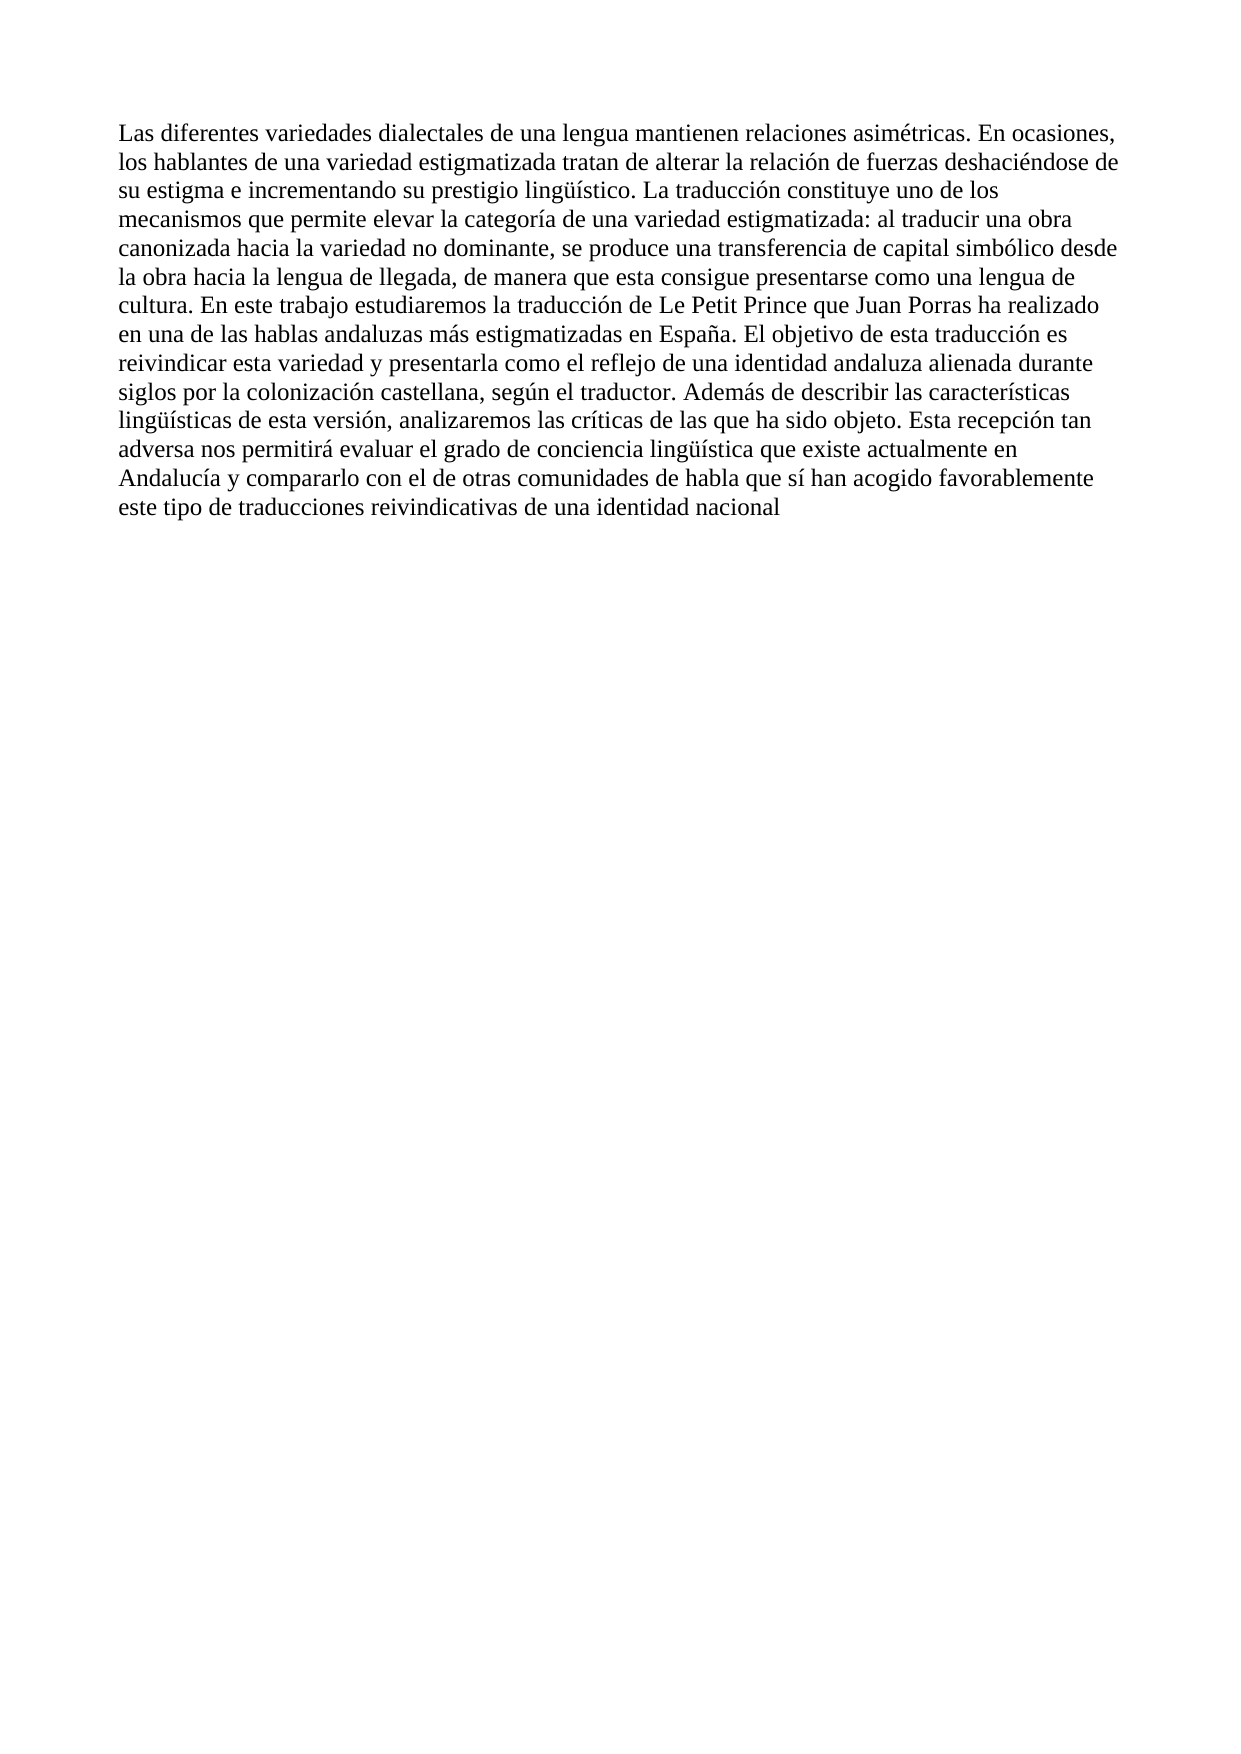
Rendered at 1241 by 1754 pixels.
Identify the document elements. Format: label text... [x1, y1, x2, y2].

text Las diferentes variedades dialectales de una lengua mantienen relaciones asimétricas. En ocasiones, los hablantes de una variedad estigmatizada tratan de alterar la relación de fuerzas deshaciéndose de su estigma e incrementando su prestigio lingüístico. La traducción constituye uno de los mecanismos que permite elevar la categoría de una variedad estigmatizada: al traducir una obra canonizada hacia la variedad no dominante, se produce una transferencia de capital simbólico desde la obra hacia la lengua de llegada, de manera que esta consigue presentarse como una lengua de cultura. En este trabajo estudiaremos la traducción de Le Petit Prince que Juan Porras ha realizado en una de las hablas andaluzas más estigmatizadas en España. El objetivo de esta traducción es reivindicar esta variedad y presentarla como el reflejo de una identidad andaluza alienada durante siglos por la colonización castellana, según el traductor. Además de describir las características lingüísticas de esta versión, analizaremos las críticas de las que ha sido objeto. Esta recepción tan adversa nos permitirá evaluar el grado de conciencia lingüística que existe actualmente en Andalucía y compararlo con el de otras comunidades de habla que sí han acogido favorablemente este tipo de traducciones reivindicativas de una identidad nacional [118, 118, 1122, 521]
